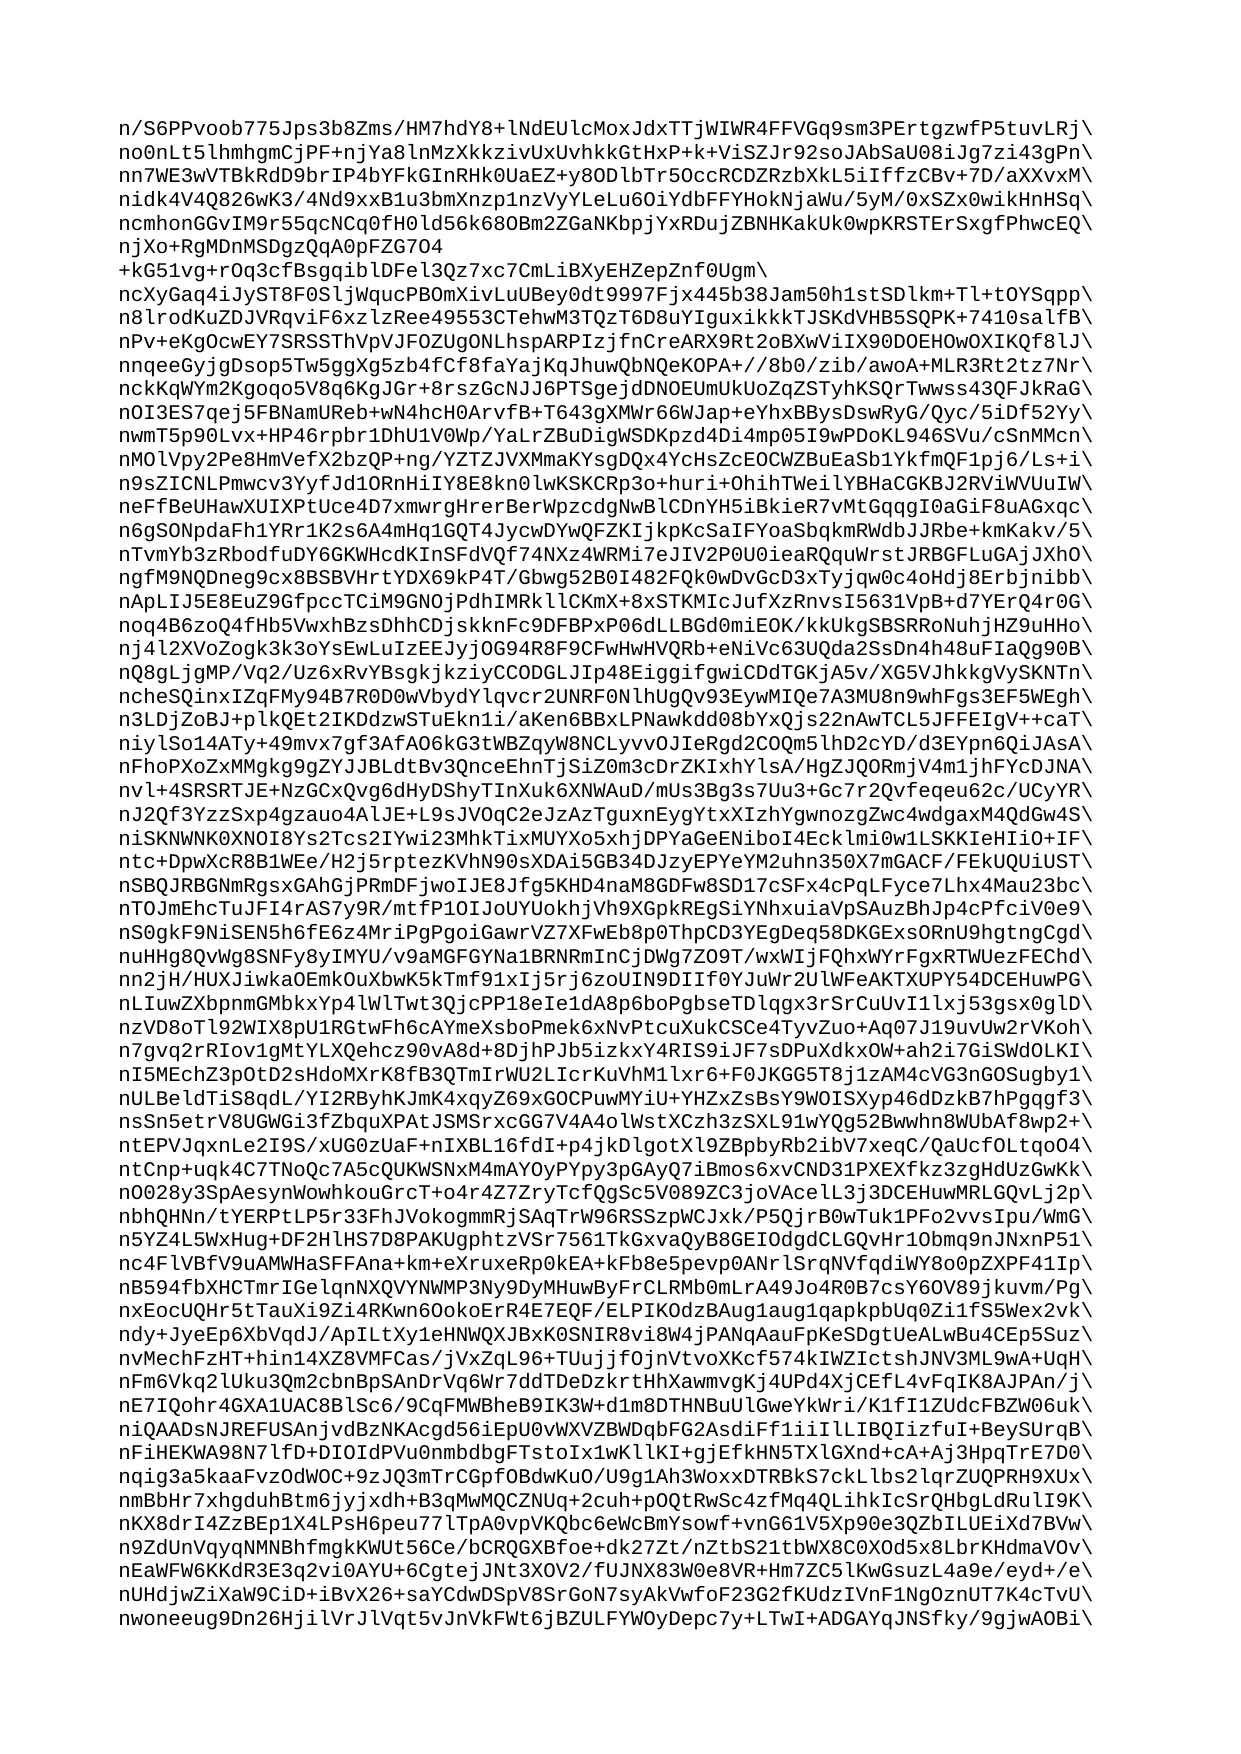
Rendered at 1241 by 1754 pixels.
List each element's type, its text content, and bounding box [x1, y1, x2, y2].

text +kG51vg+rOq3cfBsgqiblDFel3Qz7xc7CmLiBXyEHZepZnf0Ugm\ncXyGaq4iJyST8F0SljWqucPBOmXivLuUBey0dt9997Fjx445b38Jam50h1stSDlkm+Tl+tOYSqpp\n8lrodKuZDJVRqviF6xzlzRee49553CTehwM3TQzT6D8uYIguxikkkTJSKdVHB5SQPK+7410salfB\nPv+eKgOcwEY7SRSSThVpVJFOZUgONLhspARPIzjfnCreARX9Rt2oBXwViIX90DOEHOwOXIKQf8lJ\nnqeeGyjgDsop5Tw5ggXg5zb4fCf8faYajKqJhuwQbNQeKOPA+//8b0/zib/awoA+MLR3Rt2tz7Nr\nckKqWYm2Kgoqo5V8q6KgJGr+8rszGcNJJ6PTSgejdDNOEUmUkUoZqZSTyhKSQrTwwss43QFJkRaG\nOI3ES7qej5FBNamUReb+wN4hcH0ArvfB+T643gXMWr66WJap+eYhxBBysDswRyG/Qyc/5iDf52Yy\nwmT5p90Lvx+HP46rpbr1DhU1V0Wp/YaLrZBuDigWSDKpzd4Di4mp05I9wPDoKL946SVu/cSnMMcn\nMOlVpy2Pe8HmVefX2bzQP+ng/YZTZJVXMmaKYsgDQx4YcHsZcEOCWZBuEaSb1YkfmQF1pj6/Ls+i\n9sZICNLPmwcv3YyfJd1ORnHiIY8E8kn0lwKSKCRp3o+huri+OhihTWeilYBHaCGKBJ2RViWVUuIW\neFfBeUHawXUIXPtUce4D7xmwrgHrerBerWpzcdgNwBlCDnYH5iBkieR7vMtGqqgI0aGiF8uAGxqc\n6gSONpdaFh1YRr1K2s6A4mHq1GQT4JycwDYwQFZKIjkpKcSaIFYoaSbqkmRWdbJJRbe+kmKakv/5\nTvmYb3zRbodfuDY6GKWHcdKInSFdVQf74NXz4WRMi7eJIV2P0U0ieaRQquWrstJRBGFLuGAjJXhO\ngfM9NQDneg9cx8BSBVHrtYDX69kP4T/Gbwg52B0I482FQk0wDvGcD3xTyjqw0c4oHdj8Erbjnibb\nApLIJ5E8EuZ9GfpccTCiM9GNOjPdhIMRkllCKmX+8xSTKMIcJufXzRnvsI5631VpB+d7YErQ4r0G\noq4B6zoQ4fHb5VwxhBzsDhhCDjskknFc9DFBPxP06dLLBGd0miEOK/kkUkgSBSRRoNuhjHZ9uHHo\nj4l2XVoZogk3k3oYsEwLuIzEEJyjOG94R8F9CFwHwHVQRb+eNiVc63UQda2SsDn4h48uFIaQg90B\nQ8gLjgMP/Vq2/Uz6xRvYBsgkjkziyCCODGLJIp48EiggifgwiCDdTGKjA5v/XG5VJhkkgVySKNTn\ncheSQinxIZqFMy94B7R0D0wVbydYlqvcr2UNRF0NlhUgQv93EywMIQe7A3MU8n9whFgs3EF5WEgh\n3LDjZoBJ+plkQEt2IKDdzwSTuEkn1i/aKen6BBxLPNawkdd08bYxQjs22nAwTCL5JFFEIgV++caT\niylSo14ATy+49mvx7gf3AfAO6kG3tWBZqyW8NCLyvvOJIeRgd2COQm5lhD2cYD/d3EYpn6QiJAsA\nFhoPXoZxMMgkg9gZYJJBLdtBv3QnceEhnTjSiZ0m3cDrZKIxhYlsA/HgZJQORmjV4m1jhFYcDJNA\nvl+4SRSRTJE+NzGCxQvg6dHyDShyTInXuk6XNWAuD/mUs3Bg3s7Uu3+Gc7r2Qvfeqeu62c/UCyYR\nJ2Qf3YzzSxp4gzauo4AlJE+L9sJVOqC2eJzAzTguxnEygYtxXIzhYgwnozgZwc4wdgaxM4QdGw4S\niSKNWNK0XNOI8Ys2Tcs2IYwi23MhkTixMUYXo5xhjDPYaGeENiboI4Ecklmi0w1LSKKIeHIiO+IF\ntc+DpwXcR8B1WEe/H2j5rptezKVhN90sXDAi5GB34DJzyEPYeYM2uhn350X7mGACF/FEkUQUiUST\nSBQJRBGNmRgsxGAhGjPRmDFjwoIJE8Jfg5KHD4naM8GDFw8SD17cSFx4cPqLFyce7Lhx4Mau23bc\nTOJmEhcTuJFI4rAS7y9R/mtfP1OIJoUYUokhjVh9XGpkREgSiYNhxuiaVpSAuzBhJp4cPfciV0e9\nS0gkF9NiSEN5h6fE6z4MriPgPgoiGawrVZ7XFwEb8p0ThpCD3YEgDeq58DKGExsORnU9hgtngCgd\nuHHg8QvWg8SNFy8yIMYU/v9aMGFGYNa1BRNRmInCjDWg7ZO9T/wxWIjFQhxWYrFgxRTWUezFEChd\nn2jH/HUXJiwkaOEmkOuXbwK5kTmf91xIj5rj6zoUIN9DIIf0YJuWr2UlWFeAKTXUPY54DCEHuwPG\nLIuwZXbpnmGMbkxYp4lWlTwt3QjcPP18eIe1dA8p6boPgbseTDlqgx3rSrCuUvI1lxj53gsx0glD\nzVD8oTl92WIX8pU1RGtwFh6cAYmeXsboPmek6xNvPtcuXukCSCe4TyvZuo+Aq07J19uvUw2rVKoh\n7gvq2rRIov1gMtYLXQehcz90vA8d+8DjhPJb5izkxY4RIS9iJF7sDPuXdkxOW+ah2i7GiSWdOLKI\nI5MEchZ3pOtD2sHdoMXrK8fB3QTmIrWU2LIcrKuVhM1lxr6+F0JKGG5T8j1zAM4cVG3nGOSugby1\nULBeldTiS8qdL/YI2RByhKJmK4xqyZ69xGOCPuwMYiU+YHZxZsBsY9WOISXyp46dDzkB7hPgqgf3\nsSn5etrV8UGWGi3fZbquXPAtJSMSrxcGG7V4A4olWstXCzh3zSXL91wYQg52Bwwhn8WUbAf8wp2+\ntEPVJqxnLe2I9S/xUG0zUaF+nIXBL16fdI+p4jkDlgotXl9ZBpbyRb2ibV7xeqC/QaUcfOLtqoO4\ntCnp+uqk4C7TNoQc7A5cQUKWSNxM4mAYOyPYpy3pGAyQ7iBmos6xvCND31PXEXfkz3zgHdUzGwKk\nO028y3SpAesynWowhkouGrcT+o4r4Z7ZryTcfQgSc5V089ZC3joVAcelL3j3DCEHuwMRLGQvLj2p\nbhQHNn/tYERPtLP5r33FhJVokogmmRjSAqTrW96RSSzpWCJxk/P5QjrB0wTuk1PFo2vvsIpu/WmG\n5YZ4L5WxHug+DF2HlHS7D8PAKUgphtzVSr7561TkGxvaQyB8GEIOdgdCLGQvHr1Obmq9nJNxnP51\nc4FlVBfV9uAMWHaSFFAna+km+eXruxeRp0kEA+kFb8e5pevp0ANrlSrqNVfqdiWY8o0pZXPF41Ip\nB594fbXHCTmrIGelqnNXQVYNWMP3Ny9DyMHuwByFrCLRMb0mLrA49Jo4R0B7csY6OV89jkuvm/Pg\nxEocUQHr5tTauXi9Zi4RKwn6OokoErR4E7EQF/ELPIKOdzBAug1aug1qapkpbUq0Zi1fS5Wex2vk\ndy+JyeEp6XbVqdJ/ApILtXy1eHNWQXJBxK0SNIR8vi8W4jPANqAauFpKeSDgtUeALwBu4CEp5Suz\nvMechFzHT+hin14XZ8VMFCas/jVxZqL96+TUujjfOjnVtvoXKcf574kIWZIctshJNV3ML9wA+UqH\nFm6Vkq2lUku3Qm2cbnBpSAnDrVq6Wr7ddTDeDzkrtHhXawmvgKj4UPd4XjCEfL4vFqIK8AJPAn/j\nE7IQohr4GXA1UAC8BlSc6/9CqFMWBheB9IK3W+d1m8DTHNBuUlGweYkWri/K1fI1ZUdcFBZW06uk\niQAADsNJREFUSAnjvdBzNKAcgd56iEpU0vWXVZBWDqbFG2AsdiFf1iiIlLIBQIizfuI+BeySUrqB\nFiHEKWA98N7lfD+DIOIdPVu0nmbdbgFTstoIx1wKllKI+gjEfkHN5TXlGXnd+cA+Aj3HpqTrE7D0\nqig3a5kaaFvzOdWOC+9zJQ3mTrCGpfOBdwKuO/U9g1Ah3WoxxDTRBkS7ckLlbs2lqrZUQPRH9XUx\nmBbHr7xhgduhBtm6jyjxdh+B3qMwMQCZNUq+2cuh+pOQtRwSc4zfMq4QLihkIcSrQHbgLdRulI9K\nKX8drI4ZzBEp1X4LPsH6peu77lTpA0vpVKQbc6eWcBmYsowf+vnG61V5Xp90e3QZbILUEiXd7BVw\n9ZdUnVqyqNMNBhfmgkKWUt56Ce/bCRQGXBfoe+dk27Zt/nZtbS21tbWX8C0XOd5x8LbrKHdmaVOv\nEaWFW6KKdR3E3q2vi0AYU+6CgtejJNt3XOV2/fUJNX83W0e8VR+Hm7ZC5lKwGsuzL4a9e/eyd+/e\nUHdjwZiXaW9CiD+iBvX26+saYCdwDSpV8SrGoN7syAkVwfoF23G2fKUdzIVnF1NgOznUT7K4cTvU\nwoneeug9Dn26HjilVrJlVqt5vJnVkFWt6jBZULFYWOyDepc7y+LTwI+ADGAYqJNSfky/9gjwAOBi\ [118, 260, 1122, 1631]
text n/S6PPvoob775Jps3b8Zms/HM7hdY8+lNdEUlcMoxJdxTTjWIWR4FFVGq9sm3PErtgzwfP5tuvLRj\no0nLt5lhmhgmCjPF+njYa8lnMzXkkzivUxUvhkkGtHxP+k+ViSZJr92soJAbSaU08iJg7zi43gPn\nn7WE3wVTBkRdD9brIP4bYFkGInRHk0UaEZ+y8ODlbTr5OccRCDZRzbXkL5iIffzCBv+7D/aXXvxM\nidk4V4Q826wK3/4Nd9xxB1u3bmXnzp1nzVyYLeLu6OiYdbFFYHokNjaWu/5yM/0xSZx0wikHnHSq\ncmhonGGvIM9r55qcNCq0fH0ld56k68OBm2ZGaNKbpjYxRDujZBNHKakUk0wpKRSTErSxgfPhwcEQ\njXo+RgMDnMSDgzQqA0pFZG7O4 [118, 118, 1122, 260]
